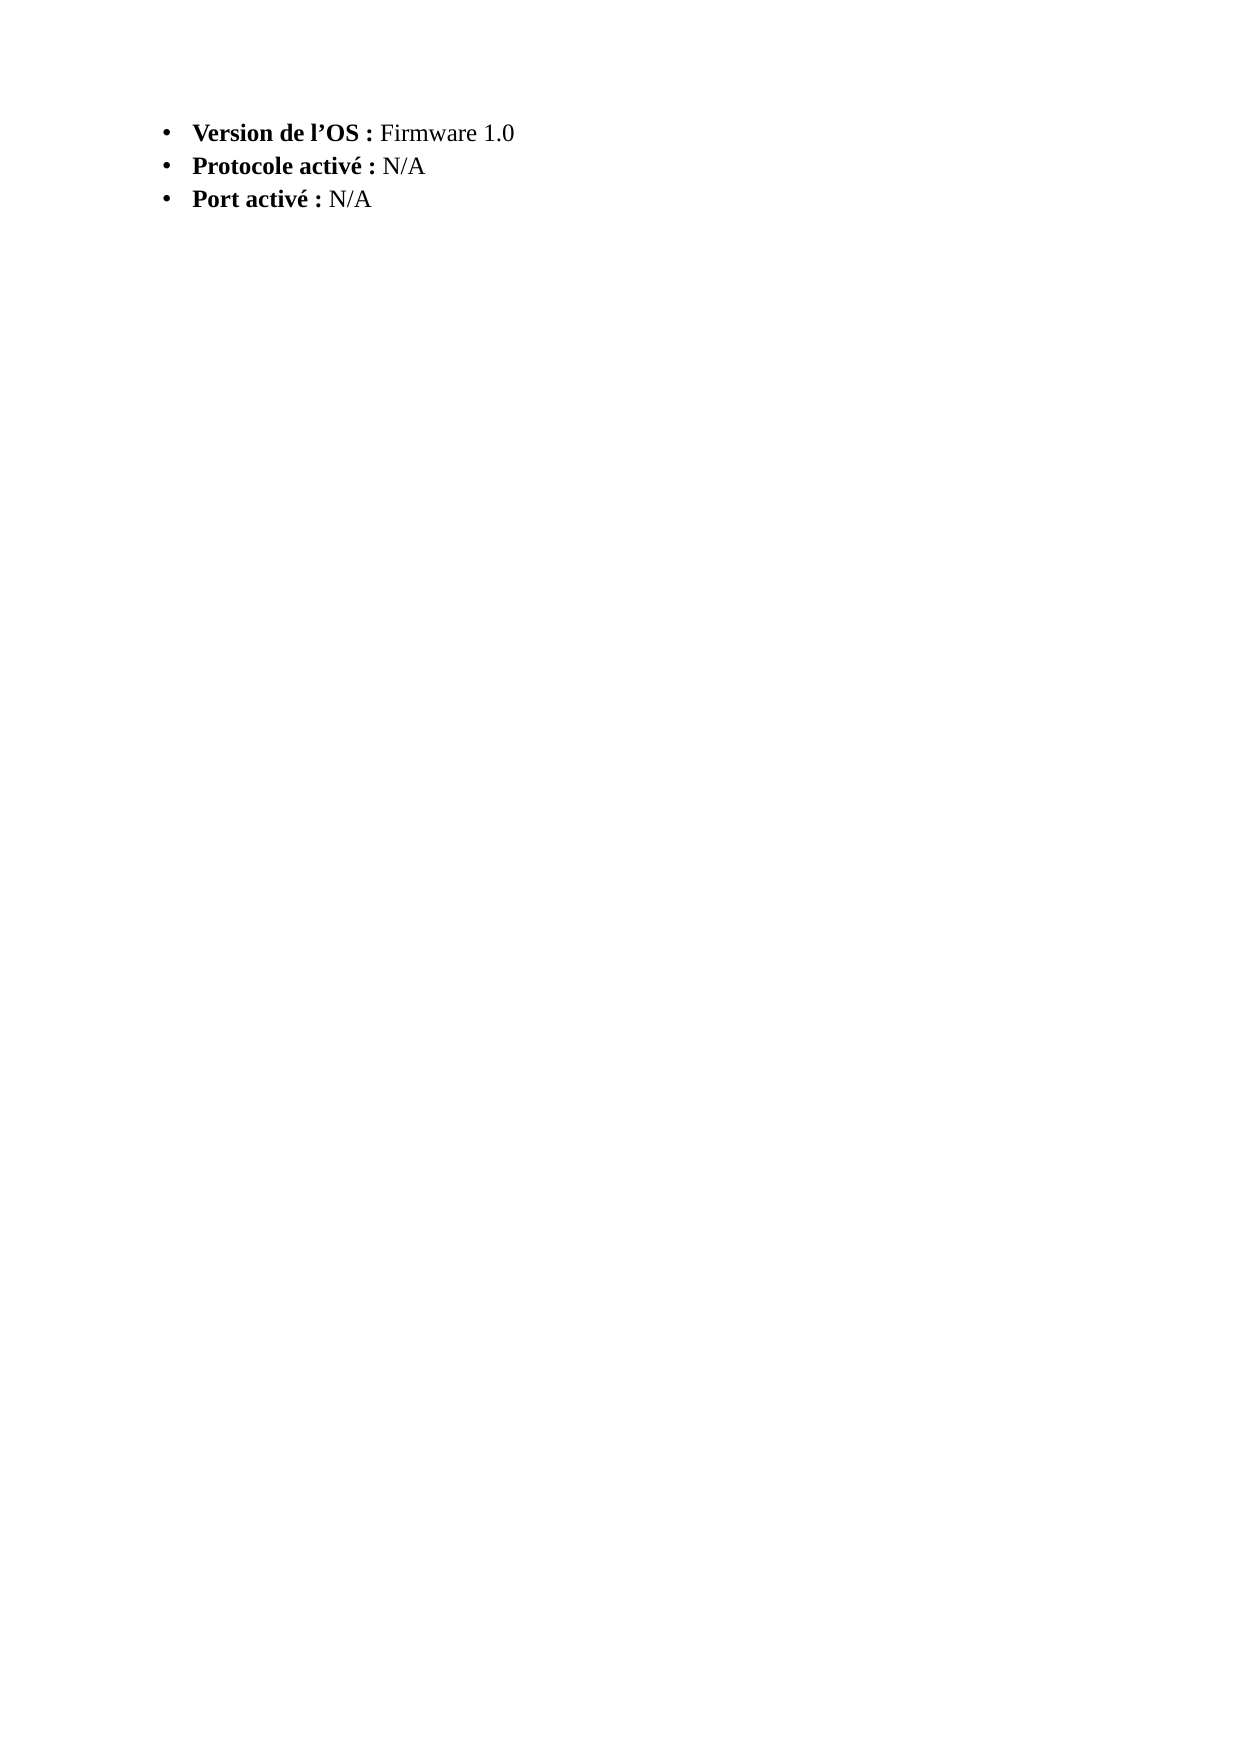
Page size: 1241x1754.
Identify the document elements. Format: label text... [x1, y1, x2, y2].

list Port activé : N/A [162, 184, 1122, 213]
list Version de l’OS : Firmware 1.0 [162, 118, 1122, 147]
list Protocole activé : N/A [162, 151, 1122, 180]
